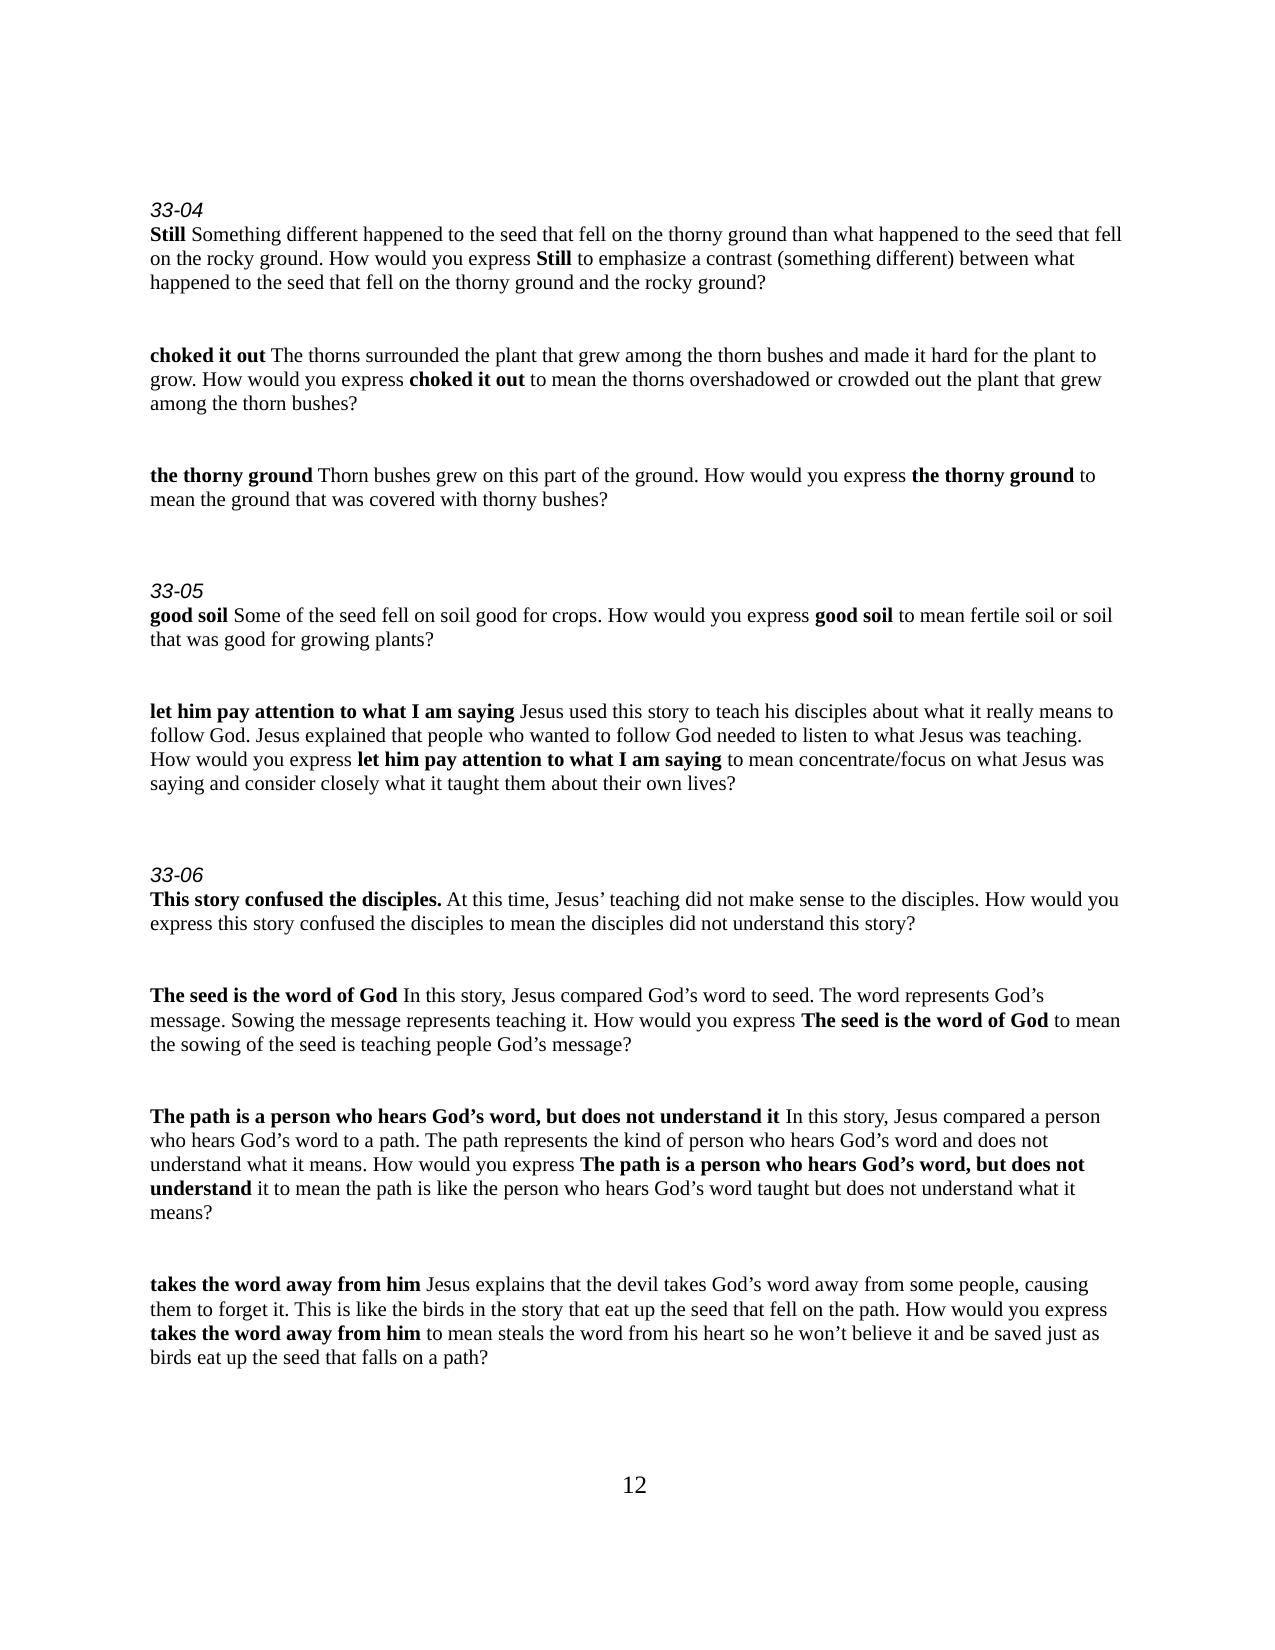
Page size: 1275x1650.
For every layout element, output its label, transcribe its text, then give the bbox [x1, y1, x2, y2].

text the thorny ground Thorn bushes grew on this part of the ground. How would you express the thorny ground to mean the ground that was covered with thorny bushes? [150, 463, 1125, 511]
text Still Something different happened to the seed that fell on the thorny ground than what happened to the seed that fell on the rocky ground. How would you express Still to emphasize a contrast (something different) between what happened to the seed that fell on the thorny ground and the rocky ground? [150, 222, 1125, 294]
text choked it out The thorns surrounded the plant that grew among the thorn bushes and made it hard for the plant to grow. How would you express choked it out to mean the thorns overshadowed or crowded out the plant that grew among the thorn bushes? [150, 343, 1125, 415]
text The path is a person who hears God’s word, but does not understand it In this story, Jesus compared a person who hears God’s word to a path. The path represents the kind of person who hears God’s word and does not understand what it means. How would you express The path is a person who hears God’s word, but does not understand it to mean the path is like the person who hears God’s word taught but does not understand what it means? [150, 1104, 1125, 1224]
text This story confused the disciples. At this time, Jesus’ teaching did not make sense to the disciples. How would you express this story confused the disciples to mean the disciples did not understand this story? [150, 887, 1125, 935]
text The seed is the word of God In this story, Jesus compared God’s word to seed. The word represents God’s message. Sowing the message represents teaching it. How would you express The seed is the word of God to mean the sowing of the seed is teaching people God’s message? [150, 983, 1125, 1056]
text let him pay attention to what I am saying Jesus used this story to teach his disciples about what it really means to follow God. Jesus explained that people who wanted to follow God needed to listen to what Jesus was teaching. How would you express let him pay attention to what I am saying to mean concentrate/focus on what Jesus was saying and consider closely what it taught them about their own lives? [150, 699, 1125, 795]
subtitle 33-06 [150, 863, 1125, 887]
text good soil Some of the seed fell on soil good for crops. How would you express good soil to mean fertile soil or soil that was good for growing plants? [150, 603, 1125, 651]
subtitle 33-05 [150, 579, 1125, 603]
text takes the word away from him Jesus explains that the devil takes God’s word away from some people, causing them to forget it. This is like the birds in the story that eat up the seed that fell on the path. How would you express takes the word away from him to mean steals the word from his heart so he won’t believe it and be saved just as birds eat up the seed that falls on a path? [150, 1272, 1125, 1369]
subtitle 33-04 [150, 198, 1125, 222]
